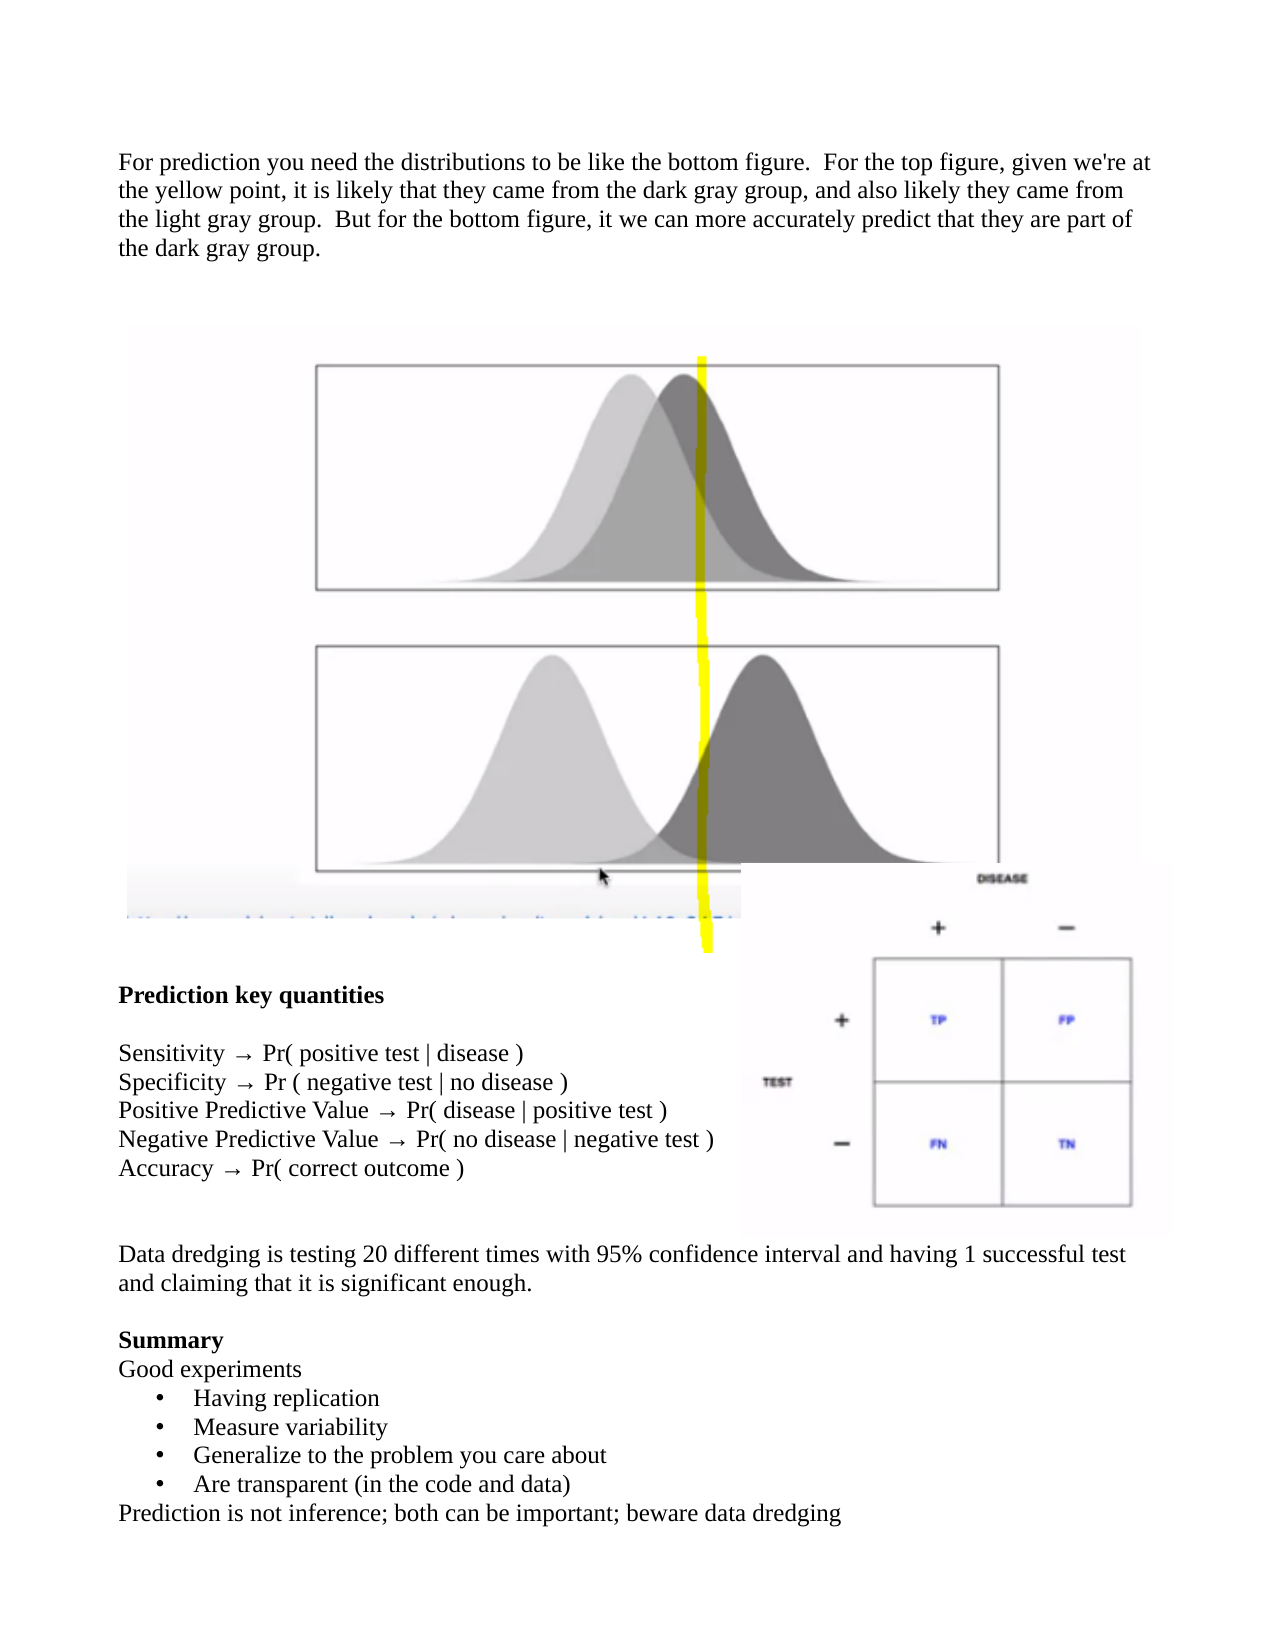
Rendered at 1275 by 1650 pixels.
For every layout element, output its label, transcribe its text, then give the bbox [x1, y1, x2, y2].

text Negative Predictive Value → Pr( no disease | negative test ) [118, 1124, 741, 1153]
list Are transparent (in the code and data) [156, 1469, 1157, 1498]
text Good experiments [118, 1354, 1157, 1383]
text Summary [118, 1326, 1157, 1354]
text Positive Predictive Value → Pr( disease | positive test ) [118, 1096, 741, 1124]
list Having replication [156, 1383, 1157, 1412]
text Specificity → Pr ( negative test | no disease ) [118, 1067, 741, 1096]
picture [127, 251, 1174, 1237]
text Prediction is not inference; both can be important; beware data dredging [118, 1498, 1157, 1527]
text Prediction key quantities [118, 981, 741, 1009]
text For prediction you need the distributions to be like the bottom figure. For the top figure, given we're at the yellow point, it is likely that they came from the dark gray group, and also likely they came from the light gray group. But for the bottom figure, it we can more accurately predict that they are part of the dark gray group. [118, 147, 1157, 262]
text Data dredging is testing 20 different times with 95% confidence interval and having 1 successful test and claiming that it is significant enough. [118, 1239, 1157, 1297]
text Accuracy → Pr( correct outcome ) [118, 1153, 741, 1182]
text Sensitivity → Pr( positive test | disease ) [118, 1038, 741, 1067]
list Measure variability [156, 1412, 1157, 1441]
list Generalize to the problem you care about [156, 1441, 1157, 1469]
